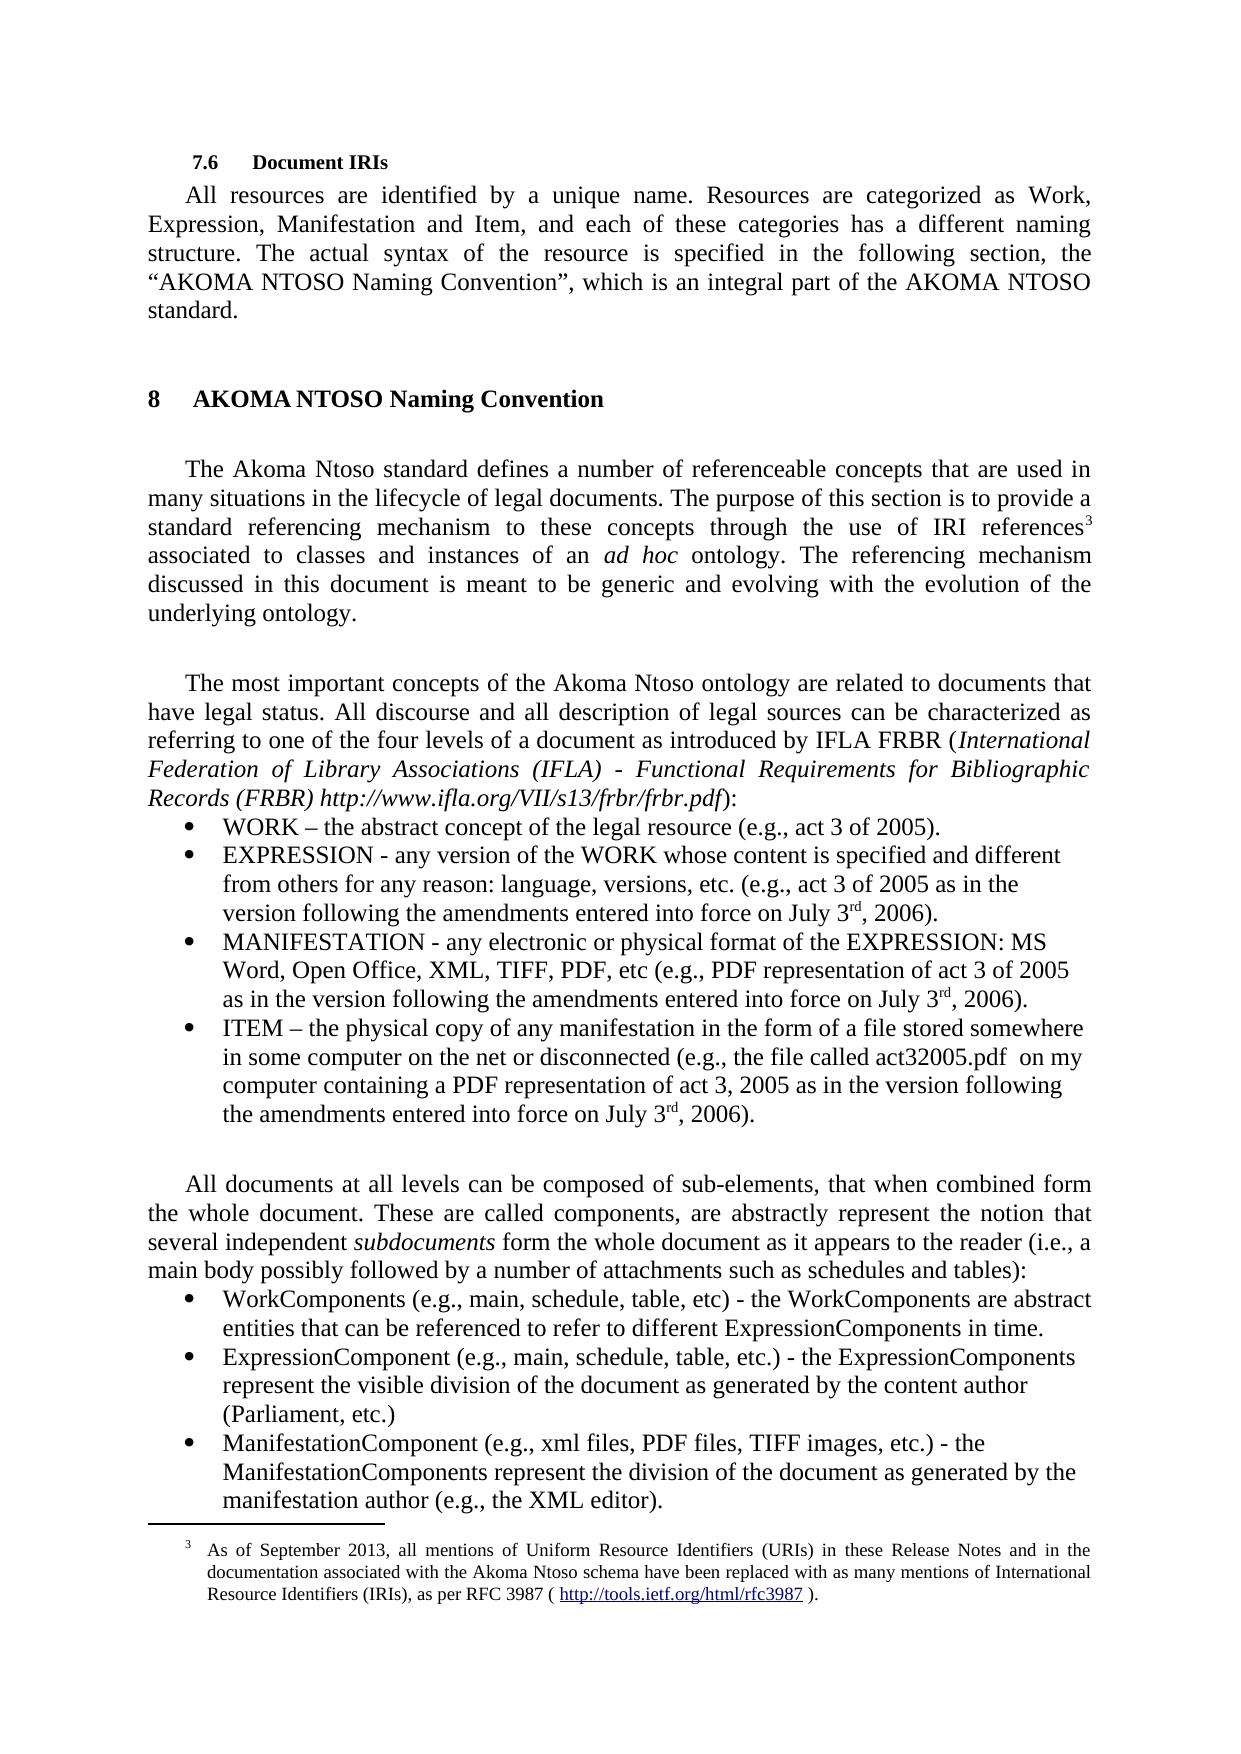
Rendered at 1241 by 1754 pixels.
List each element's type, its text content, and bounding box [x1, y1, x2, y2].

text As of September 2013, all mentions of Uniform Resource Identifiers (URIs) in these Release Notes and in the documentation associated with the Akoma Ntoso schema have been replaced with as many mentions of International Resource Identifiers (IRIs), as per RFC 3987 ( http://tools.ietf.org/html/rfc3987 ). [185, 1537, 1092, 1604]
list ExpressionComponent (e.g., main, schedule, table, etc.) - the ExpressionComponents represent the visible division of the document as generated by the content author (Parliament, etc.) [185, 1342, 1092, 1428]
list WorkComponents (e.g., main, schedule, table, etc) - the WorkComponents are abstract entities that can be referenced to refer to different ExpressionComponents in time. [185, 1284, 1092, 1342]
list EXPRESSION - any version of the WORK whose content is specified and different from others for any reason: language, versions, etc. (e.g., act 3 of 2005 as in the version following the amendments entered into force on July 3rd, 2006). [185, 840, 1092, 927]
text All documents at all levels can be composed of sub-elements, that when combined form the whole document. These are called components, are abstractly represent the notion that several independent subdocuments form the whole document as it appears to the reader (i.e., a main body possibly followed by a number of attachments such as schedules and tables): [148, 1169, 1092, 1284]
text The most important concepts of the Akoma Ntoso ontology are related to documents that have legal status. All discourse and all description of legal sources can be characterized as referring to one of the four levels of a document as introduced by IFLA FRBR (International Federation of Library Associations (IFLA) - Functional Requirements for Bibliographic Records (FRBR) http://www.ifla.org/VII/s13/frbr/frbr.pdf): [148, 668, 1092, 812]
text The Akoma Ntoso standard defines a number of referenceable concepts that are used in many situations in the lifecycle of legal documents. The purpose of this section is to provide a standard referencing mechanism to these concepts through the use of IRI references associated to classes and instances of an ad hoc ontology. The referencing mechanism discussed in this document is meant to be generic and evolving with the evolution of the underlying ontology. [148, 454, 1092, 627]
subtitle AKOMA NTOSO Naming Convention [148, 384, 1092, 413]
list ITEM – the physical copy of any manifestation in the form of a file stored somewhere in some computer on the net or disconnected (e.g., the file called act32005.pdf on my computer containing a PDF representation of act 3, 2005 as in the version following the amendments entered into force on July 3rd, 2006). [185, 1013, 1092, 1128]
list WORK – the abstract concept of the legal resource (e.g., act 3 of 2005). [185, 812, 1092, 840]
list ManifestationComponent (e.g., xml files, PDF files, TIFF images, etc.) - the ManifestationComponents represent the division of the document as generated by the manifestation author (e.g., the XML editor). [185, 1428, 1092, 1514]
subtitle Document IRIs [192, 150, 1092, 174]
text All resources are identified by a unique name. Resources are categorized as Work, Expression, Manifestation and Item, and each of these categories has a different naming structure. The actual syntax of the resource is specified in the following section, the “AKOMA NTOSO Naming Convention”, which is an integral part of the AKOMA NTOSO standard. [148, 180, 1092, 324]
list MANIFESTATION - any electronic or physical format of the EXPRESSION: MS Word, Open Office, XML, TIFF, PDF, etc (e.g., PDF representation of act 3 of 2005 as in the version following the amendments entered into force on July 3rd, 2006). [185, 927, 1092, 1013]
